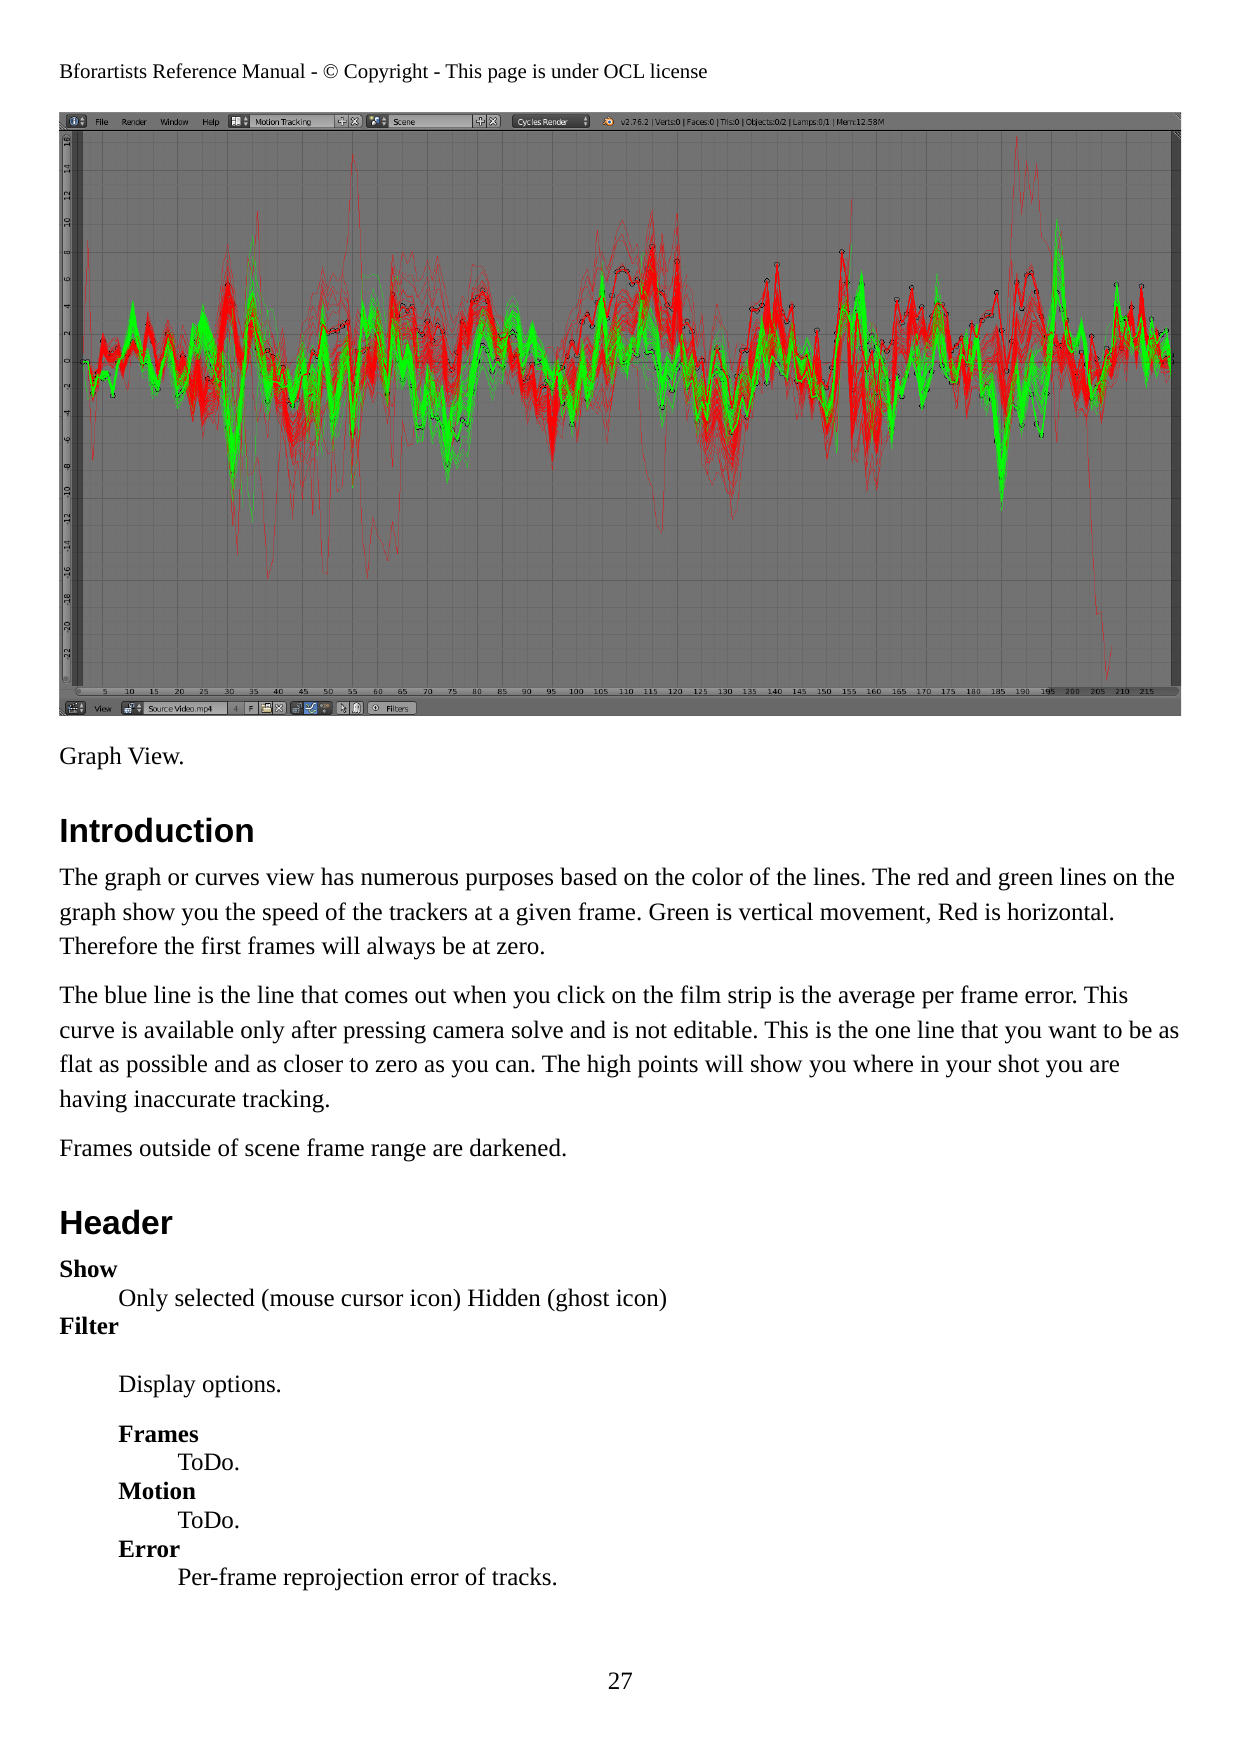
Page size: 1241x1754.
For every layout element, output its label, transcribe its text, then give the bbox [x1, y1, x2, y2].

subtitle Filter [59, 1311, 1181, 1340]
list Per-frame reprojection error of tracks. [177, 1562, 1181, 1591]
subtitle Motion [118, 1476, 1181, 1505]
subtitle Error [118, 1534, 1181, 1562]
subtitle Show [59, 1254, 1181, 1283]
text The graph or curves view has numerous purposes based on the color of the lines. The red and green lines on the graph show you the speed of the trackers at a given frame. Green is vertical movement, Red is horizontal. Therefore the first frames will always be at zero. [59, 862, 1181, 960]
subtitle Header [59, 1203, 1181, 1241]
picture [59, 112, 1182, 716]
subtitle Introduction [59, 811, 1181, 850]
list Only selected (mouse cursor icon) Hidden (ghost icon) [118, 1283, 1181, 1311]
subtitle Frames [118, 1419, 1181, 1447]
text Graph View. [59, 741, 1181, 770]
text Frames outside of scene frame range are darkened. [59, 1133, 1181, 1162]
list ToDo. [177, 1505, 1181, 1534]
list ToDo. [177, 1447, 1181, 1476]
text The blue line is the line that comes out when you click on the film strip is the average per frame error. This curve is available only after pressing camera solve and is not editable. This is the one line that you want to be as flat as possible and as closer to zero as you can. The high points will show you where in your shot you are having inaccurate tracking. [59, 980, 1181, 1112]
text Display options. [118, 1369, 1181, 1398]
